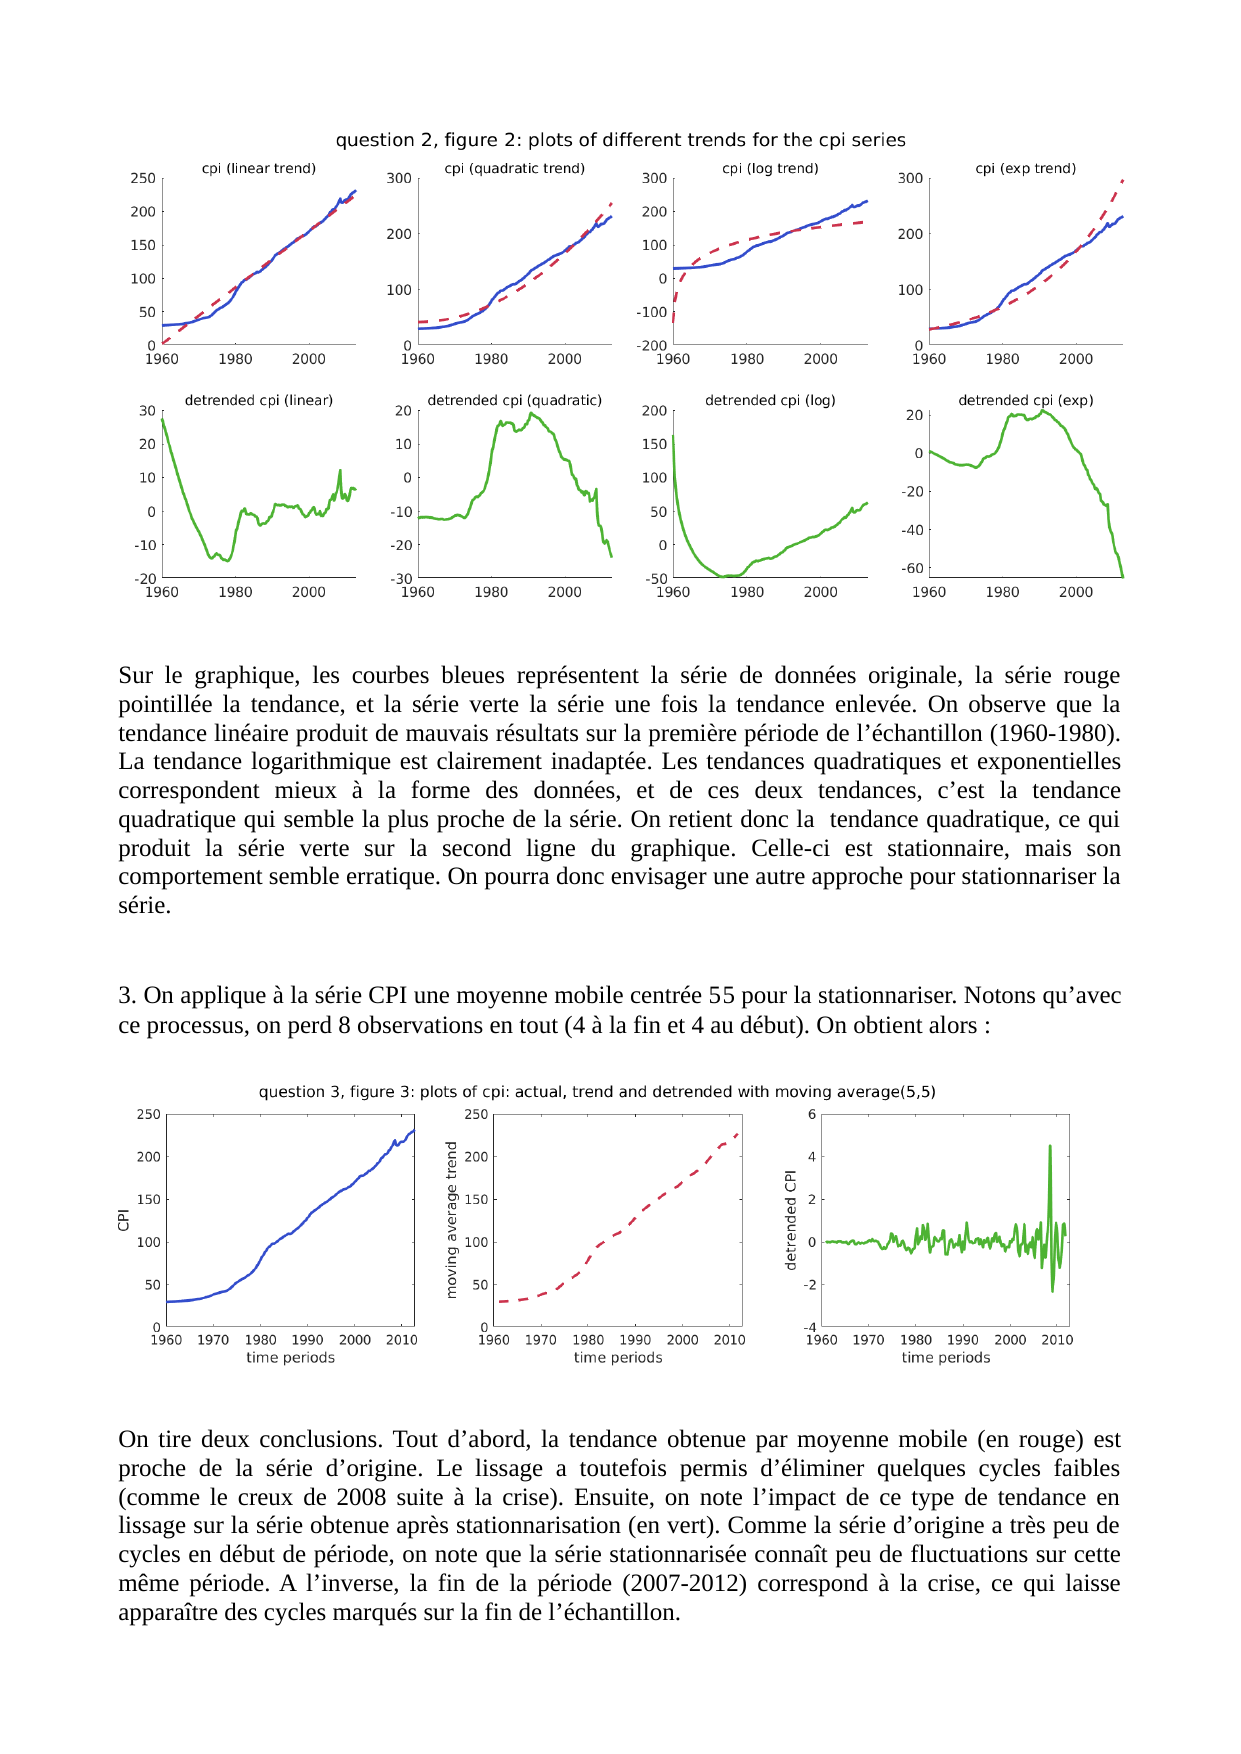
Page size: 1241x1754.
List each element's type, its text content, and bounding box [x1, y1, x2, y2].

text On tire deux conclusions. Tout d’abord, la tendance obtenue par moyenne mobile (en rouge) est proche de la série d’origine. Le lissage a toutefois permis d’éliminer quelques cycles faibles (comme le creux de 2008 suite à la crise). Ensuite, on note l’impact de ce type de tendance en lissage sur la série obtenue après stationnarisation (en vert). Comme la série d’origine a très peu de cycles en début de période, on note que la série stationnarisée connaît peu de fluctuations sur cette même période. A l’inverse, la fin de la période (2007-2012) correspond à la crise, ce qui laisse apparaître des cycles marqués sur la fin de l’échantillon. [118, 1424, 1122, 1625]
picture [0, 119, 1241, 632]
picture [14, 1077, 1181, 1367]
text Sur le graphique, les courbes bleues représentent la série de données originale, la série rouge pointillée la tendance, et la série verte la série une fois la tendance enlevée. On observe que la tendance linéaire produit de mauvais résultats sur la première période de l’échantillon (1960-1980). La tendance logarithmique est clairement inadaptée. Les tendances quadratiques et exponentielles correspondent mieux à la forme des données, et de ces deux tendances, c’est la tendance quadratique qui semble la plus proche de la série. On retient donc la tendance quadratique, ce qui produit la série verte sur la second ligne du graphique. Celle-ci est stationnaire, mais son comportement semble erratique. On pourra donc envisager une autre approche pour stationnariser la série. [118, 660, 1122, 919]
text 3. On applique à la série CPI une moyenne mobile centrée 55 pour la stationnariser. Notons qu’avec ce processus, on perd 8 observations en tout (4 à la fin et 4 au début). On obtient alors : [118, 976, 1122, 1039]
